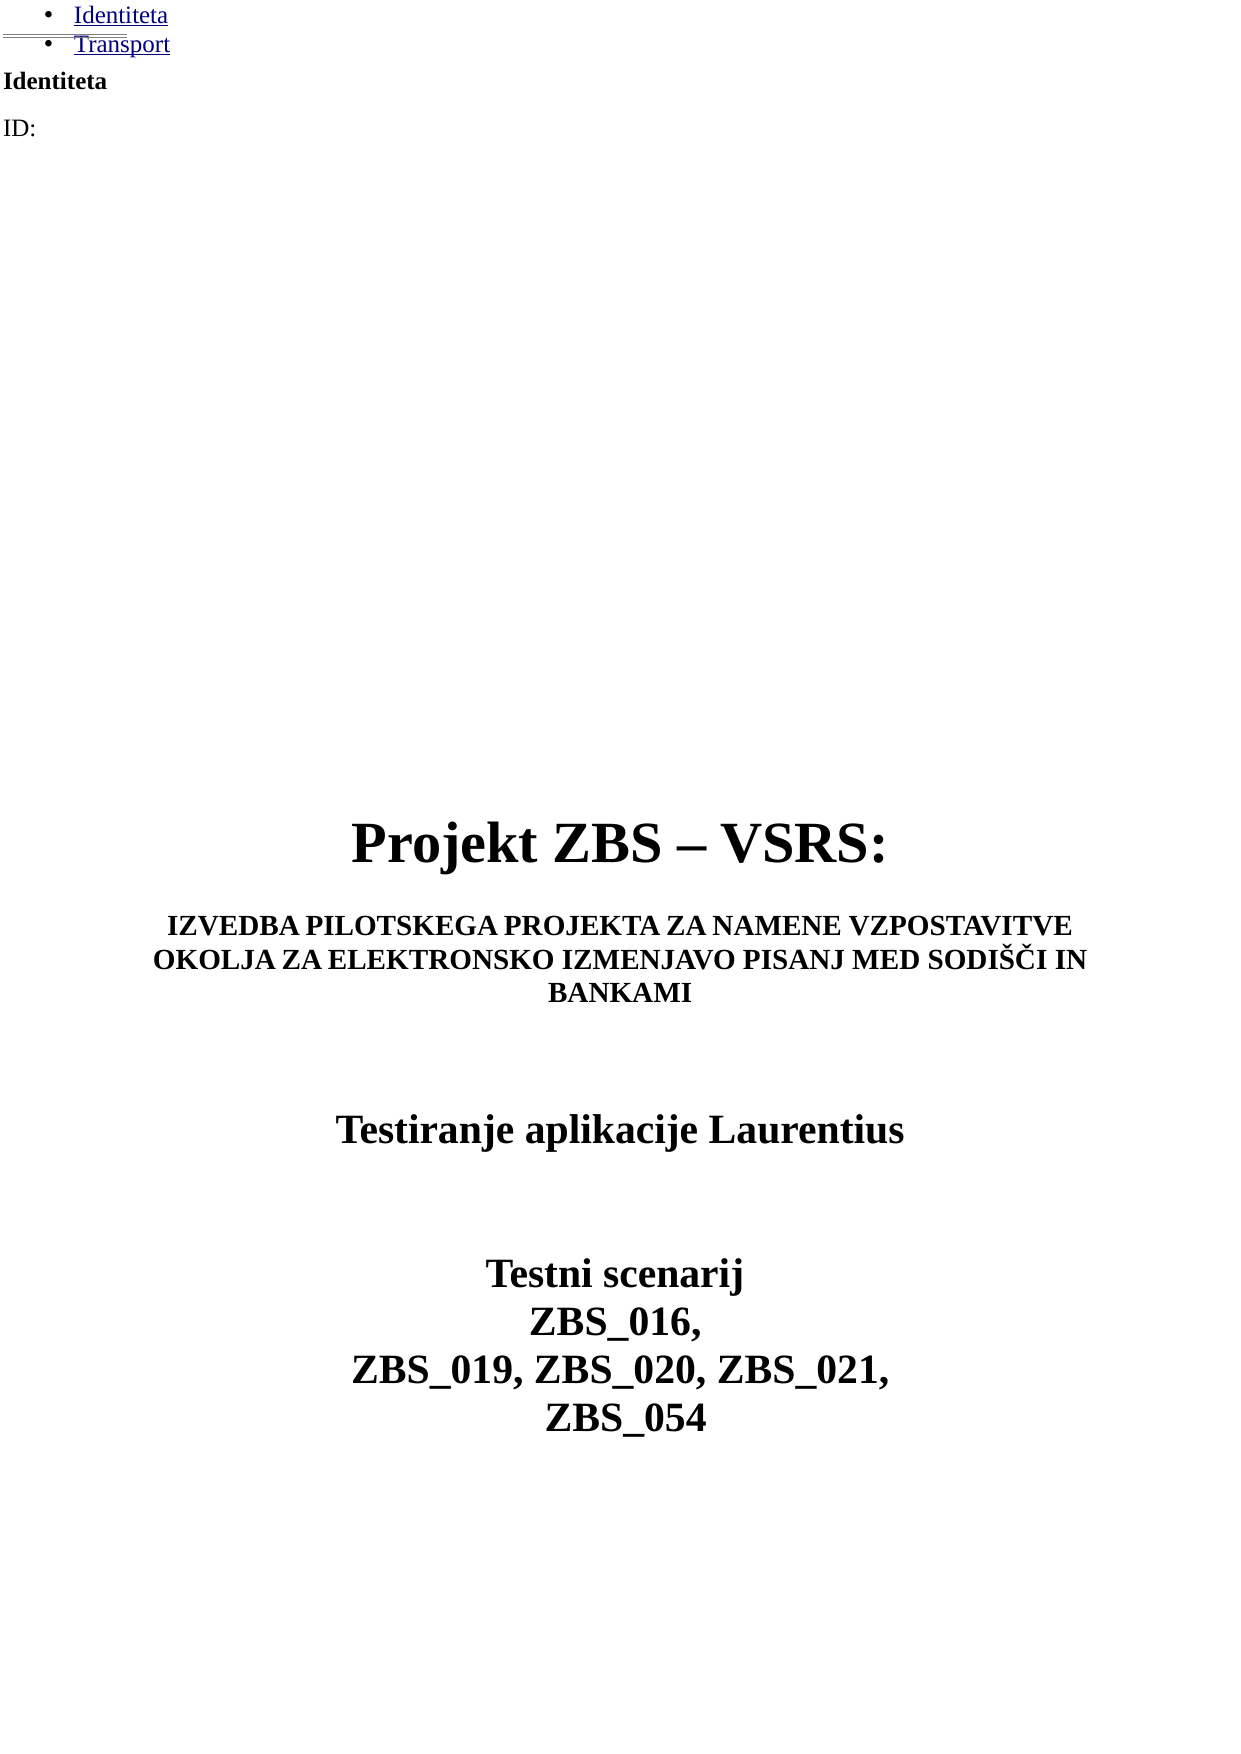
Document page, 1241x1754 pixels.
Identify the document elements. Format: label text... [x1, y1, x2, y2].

table_cell ID: [0, 111, 114, 158]
text IZVEDBA PILOTSKEGA PROJEKTA ZA NAMENE VZPOSTAVITVE OKOLJA ZA ELEKTRONSKO IZMENJAVO PISANJ MED SODIŠČI IN BANKAMI [118, 908, 1122, 1009]
text ZBS_054 [118, 1392, 1122, 1440]
list Identiteta [44, 0, 1240, 29]
text Testni scenarij [118, 1248, 1122, 1296]
list Transport [130, 29, 1240, 57]
text Projekt ZBS – VSRS: [118, 808, 1122, 875]
text Testiranje aplikacije Laurentius [118, 1105, 1122, 1153]
table_cell [114, 111, 130, 158]
text ZBS_019, ZBS_020, ZBS_021, [118, 1344, 1122, 1392]
table_header Identiteta [0, 17, 130, 111]
text ZBS_016, [118, 1296, 1122, 1344]
